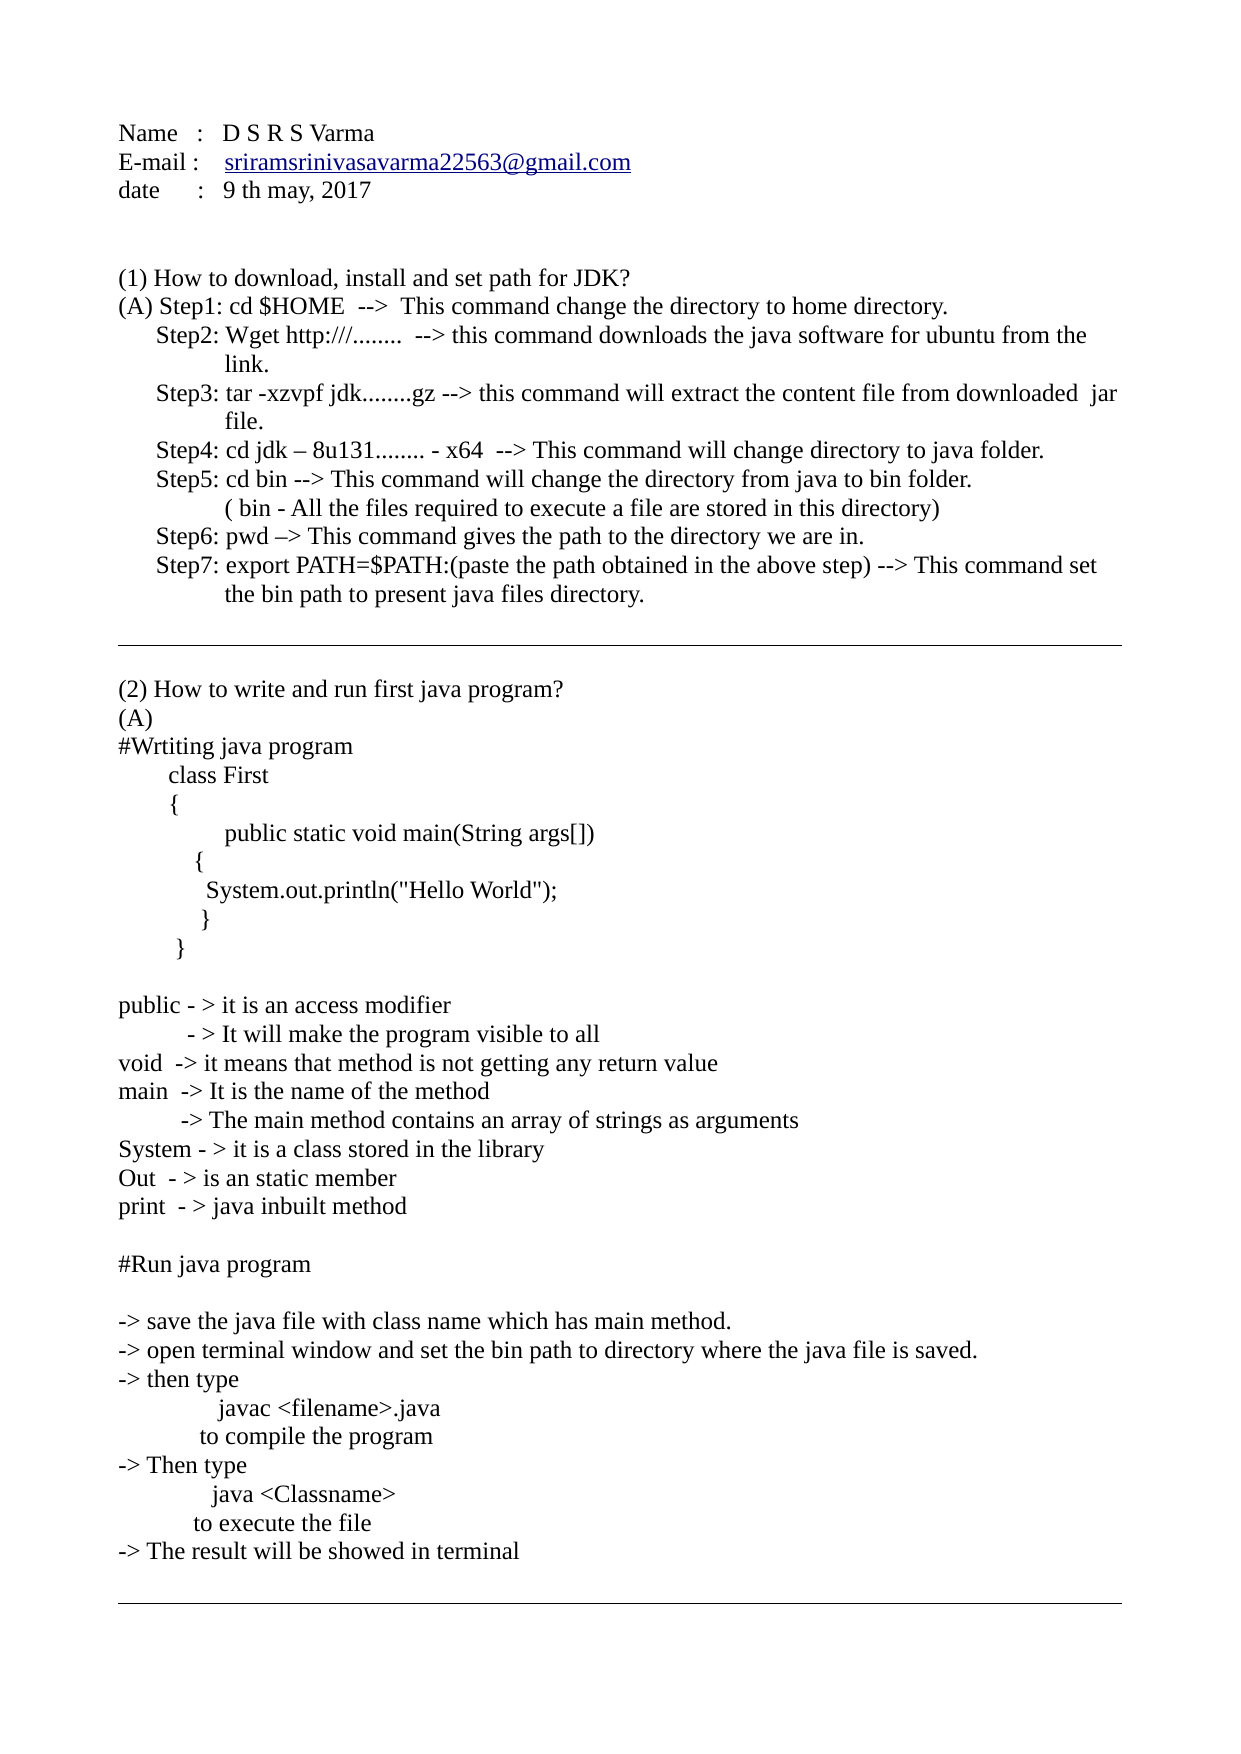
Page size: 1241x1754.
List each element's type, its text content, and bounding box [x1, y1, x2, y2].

text -> Then type [118, 1450, 1122, 1479]
text } [118, 933, 1122, 961]
text (A) Step1: cd $HOME --> This command change the directory to home directory. [118, 291, 1122, 320]
text #Run java program [118, 1249, 1122, 1278]
text void -> it means that method is not getting any return value [118, 1048, 1122, 1076]
text -> open terminal window and set the bin path to directory where the java file is saved. [118, 1335, 1122, 1364]
text Step3: tar -xzvpf jdk........gz --> this command will extract the content file from downloaded jar [118, 378, 1122, 406]
text main -> It is the name of the method [118, 1076, 1122, 1105]
text } [118, 904, 1122, 933]
text -> The result will be showed in terminal [118, 1536, 1122, 1565]
text #Wrtiting java program [118, 731, 1122, 760]
text Out - > is an static member [118, 1163, 1122, 1191]
text to execute the file [118, 1508, 1122, 1536]
text { [118, 846, 1122, 875]
text java <Classname> [118, 1479, 1122, 1508]
text public static void main(String args[]) [118, 818, 1122, 846]
text System.out.println("Hello World"); [118, 875, 1122, 904]
text (2) How to write and run first java program? [118, 674, 1122, 703]
text ( bin - All the files required to execute a file are stored in this directory) [118, 493, 1122, 521]
text Step5: cd bin --> This command will change the directory from java to bin folder. [118, 464, 1122, 493]
text Step4: cd jdk – 8u131........ - x64 --> This command will change directory to java folder. [118, 435, 1122, 464]
text print - > java inbuilt method [118, 1191, 1122, 1220]
text -> The main method contains an array of strings as arguments [118, 1105, 1122, 1134]
text file. [118, 406, 1122, 435]
text the bin path to present java files directory. [118, 579, 1122, 608]
text public - > it is an access modifier [118, 990, 1122, 1019]
text link. [118, 349, 1122, 378]
text { [118, 789, 1122, 818]
text to compile the program [118, 1421, 1122, 1450]
text -> save the java file with class name which has main method. [118, 1306, 1122, 1335]
text Step6: pwd –> This command gives the path to the directory we are in. [118, 521, 1122, 550]
text Step2: Wget http:///........ --> this command downloads the java software for ubuntu from the [118, 320, 1122, 349]
text javac <filename>.java [118, 1393, 1122, 1421]
text -> then type [118, 1364, 1122, 1393]
text - > It will make the program visible to all [118, 1019, 1122, 1048]
text Step7: export PATH=$PATH:(paste the path obtained in the above step) --> This command set [118, 550, 1122, 579]
text (1) How to download, install and set path for JDK? [118, 263, 1122, 291]
text (A) [118, 703, 1122, 731]
text System - > it is a class stored in the library [118, 1134, 1122, 1163]
text class First [118, 760, 1122, 789]
